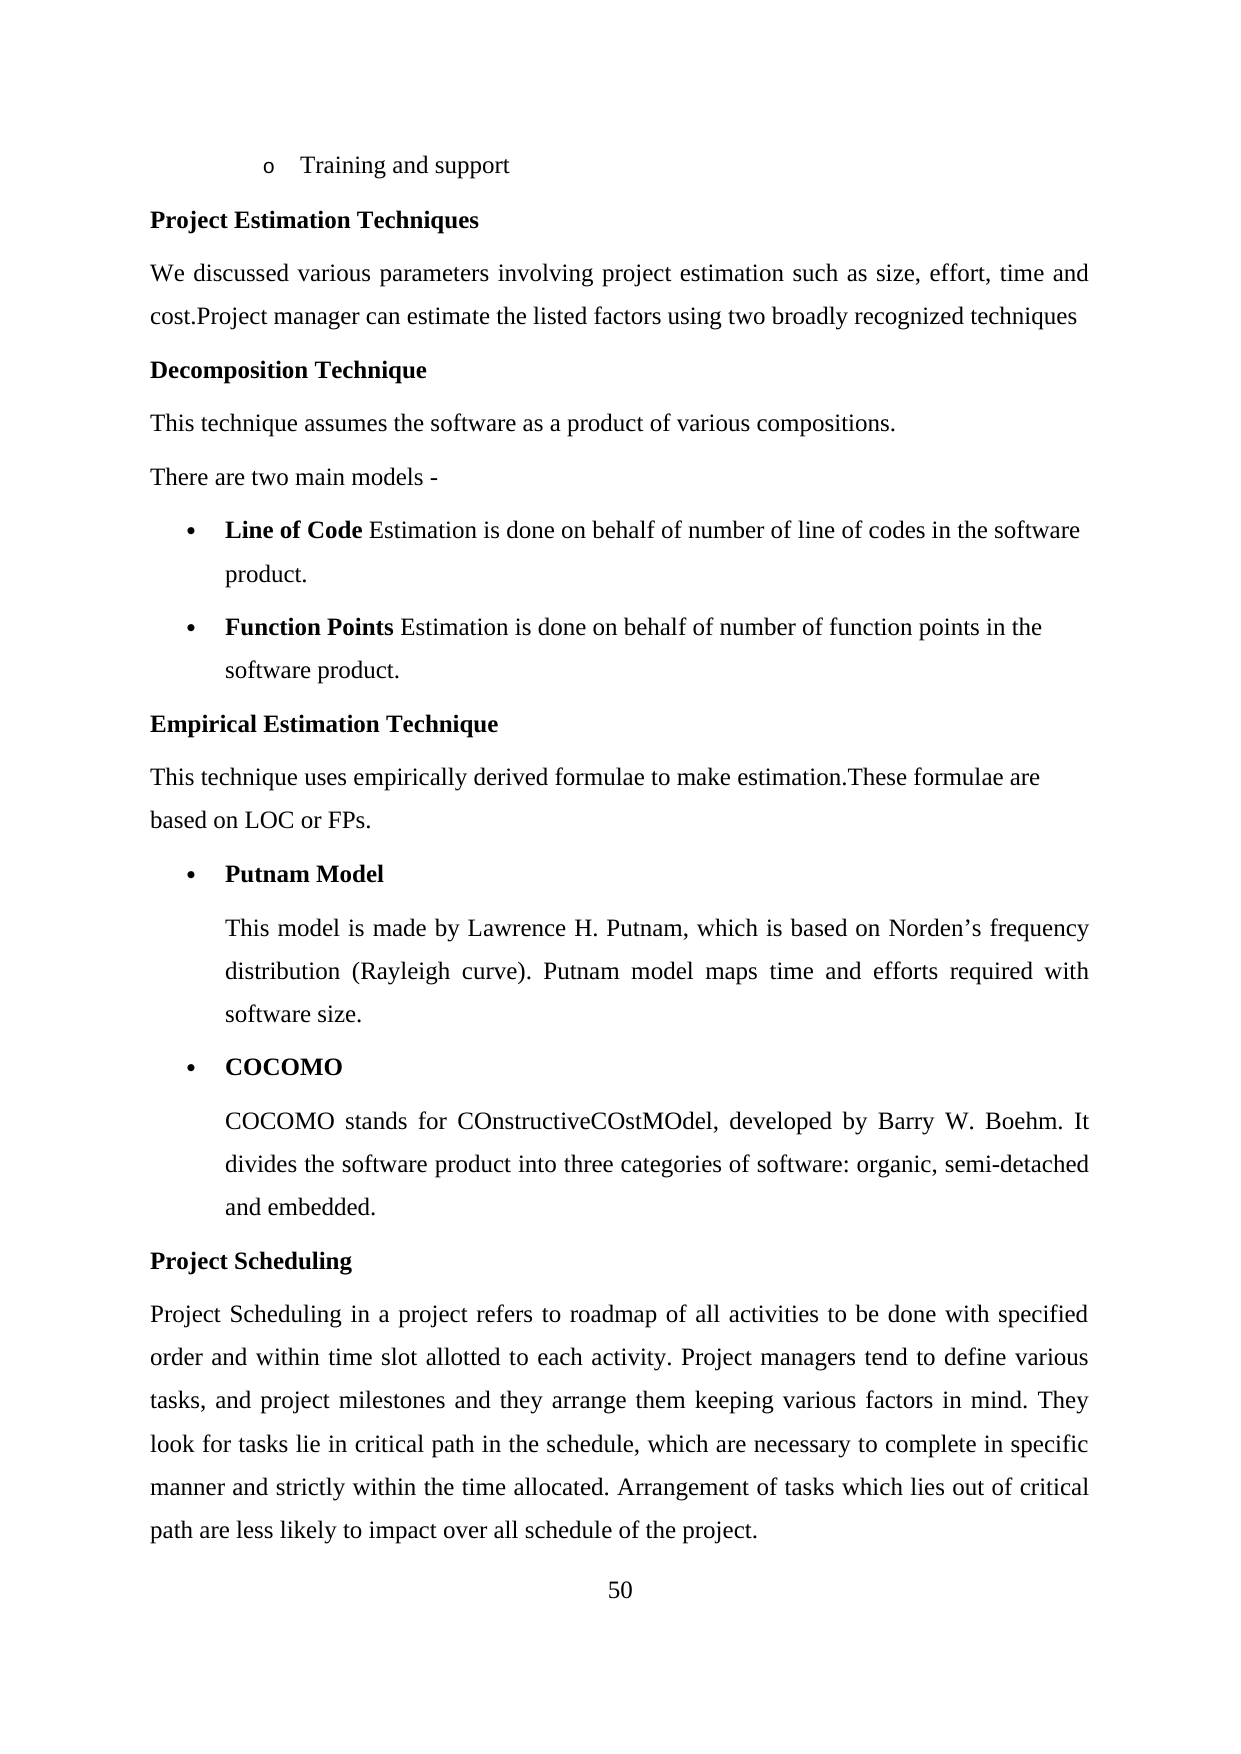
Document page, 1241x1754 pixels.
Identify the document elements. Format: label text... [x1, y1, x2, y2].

text This technique assumes the software as a product of various compositions. [150, 408, 1090, 437]
list Line of Code Estimation is done on behalf of number of line of codes in the software product. [187, 516, 1090, 587]
text We discussed various parameters involving project estimation such as size, effort, time and cost.Project manager can estimate the listed factors using two broadly recognized techniques [150, 258, 1090, 330]
text There are two main models - [150, 462, 1090, 491]
text This technique uses empirically derived formulae to make estimation.These formulae are based on LOC or FPs. [150, 762, 1090, 834]
list Putnam Model [187, 859, 1090, 888]
text COCOMO stands for COnstructiveCOstMOdel, developed by Barry W. Boehm. It divides the software product into three categories of software: organic, semi-detached and embedded. [225, 1106, 1090, 1221]
list Training and support [262, 150, 1090, 179]
subtitle Project Estimation Techniques [150, 205, 1090, 233]
subtitle Empirical Estimation Technique [150, 709, 1090, 738]
subtitle Decomposition Technique [150, 355, 1090, 384]
text This model is made by Lawrence H. Putnam, which is based on Norden’s frequency distribution (Rayleigh curve). Putnam model maps time and efforts required with software size. [225, 913, 1090, 1028]
text Project Scheduling in a project refers to roadmap of all activities to be done with specified order and within time slot allotted to each activity. Project managers tend to define various tasks, and project milestones and they arrange them keeping various factors in mind. They look for tasks lie in critical path in the schedule, which are necessary to complete in specific manner and strictly within the time allocated. Arrangement of tasks which lies out of critical path are less likely to impact over all schedule of the project. [150, 1299, 1090, 1544]
list COCOMO [187, 1052, 1090, 1081]
list Function Points Estimation is done on behalf of number of function points in the software product. [187, 612, 1090, 684]
subtitle Project Scheduling [150, 1246, 1090, 1274]
